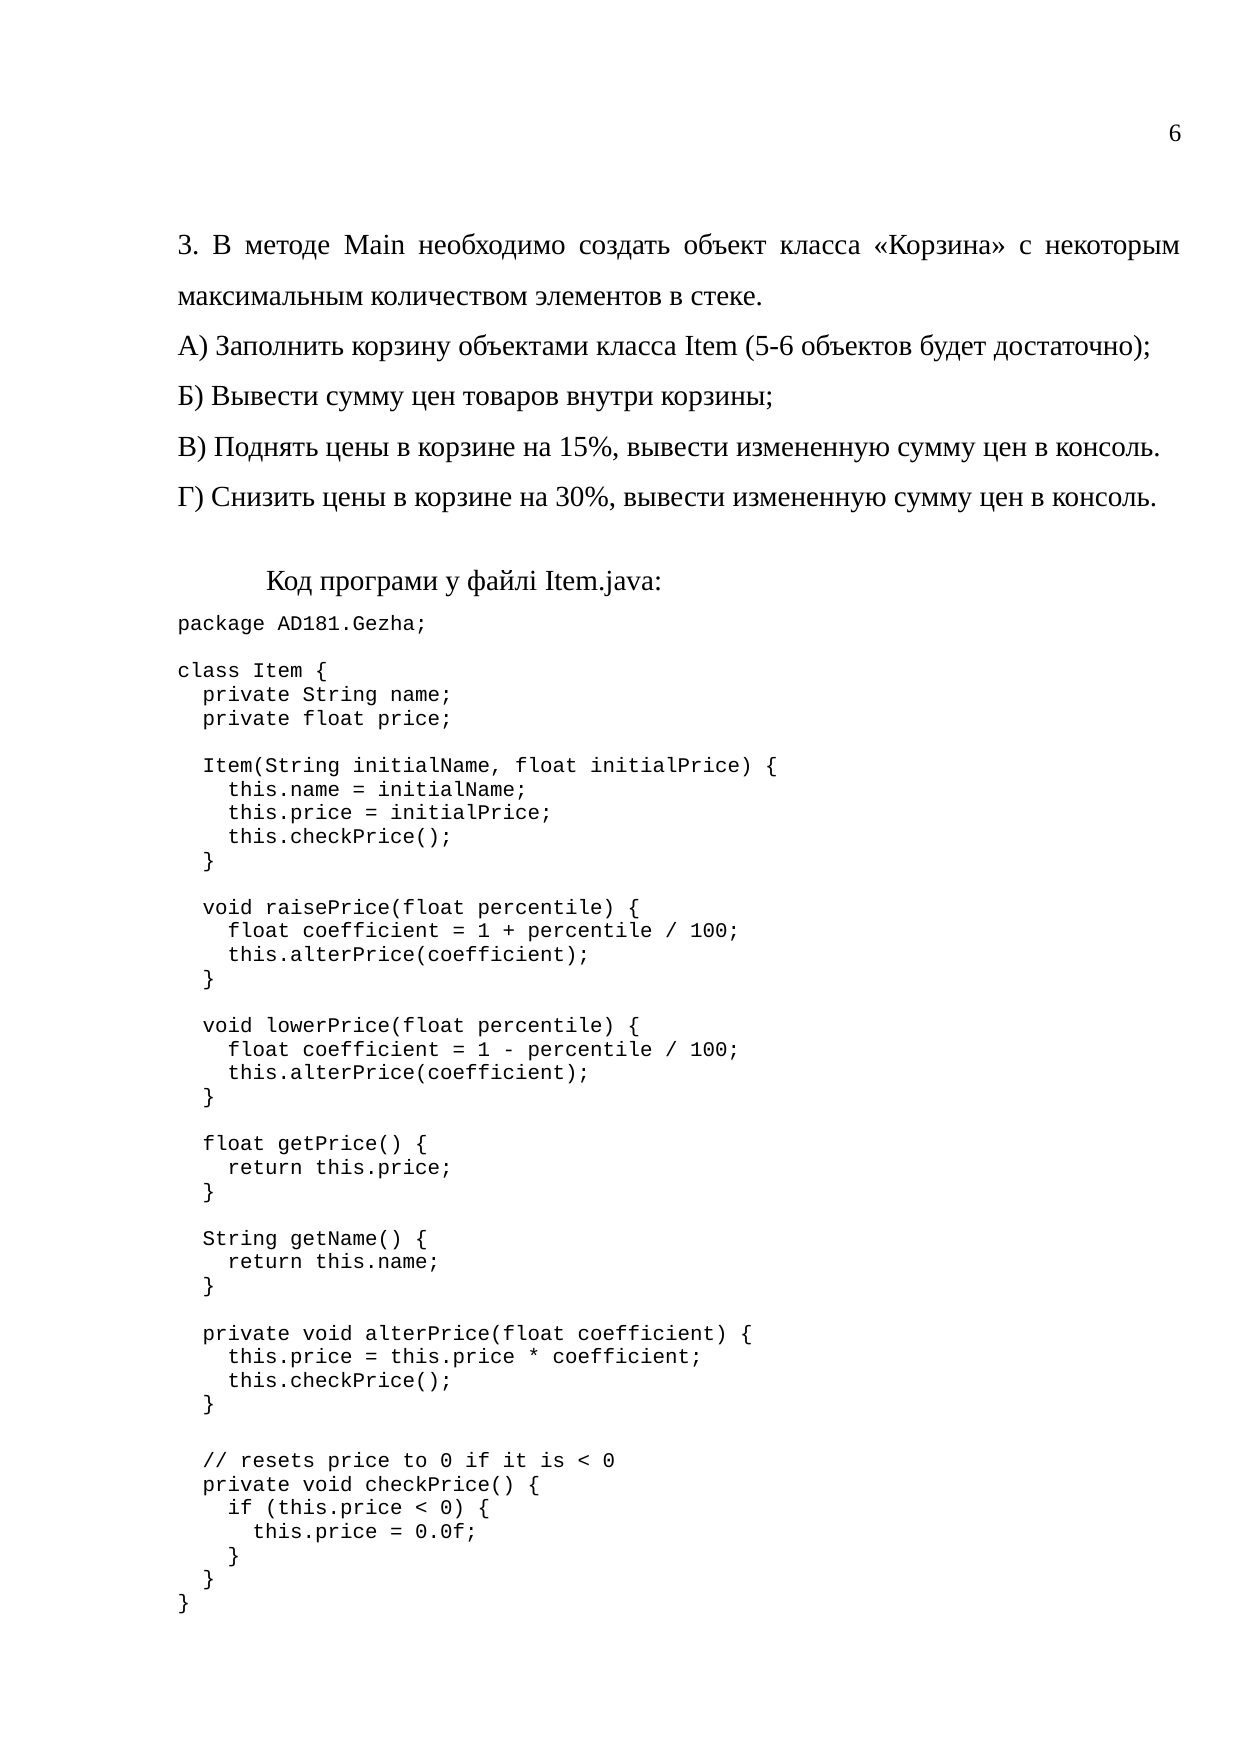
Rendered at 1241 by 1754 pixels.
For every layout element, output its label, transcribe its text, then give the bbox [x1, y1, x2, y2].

list package AD181.Gezha; class Item { private String name; private float price; Item(String initialName, float initialPrice) { this.name = initialName; this.price = initialPrice; this.checkPrice(); } void raisePrice(float percentile) { float coefficient = 1 + percentile / 100; this.alterPrice(coefficient); } void lowerPrice(float percentile) { float coefficient = 1 - percentile / 100; this.alterPrice(coefficient); } float getPrice() { return this.price; } String getName() { return this.name; } private void alterPrice(float coefficient) { this.price = this.price * coefficient; this.checkPrice(); } [177, 613, 1181, 1450]
text 3. В методе Main необходимо создать объект класса «Корзина» с некоторым максимальным количеством элементов в стеке. [177, 227, 1181, 311]
text Б) Вывести сумму цен товаров внутри корзины; [177, 378, 1181, 412]
text А) Заполнить корзину объектами класса Item (5-6 объектов будет достаточно); [177, 328, 1181, 362]
text Код програми у файлі Item.java: [177, 563, 1181, 596]
text В) Поднять цены в корзине на 15%, вывести измененную сумму цен в консоль. [177, 429, 1181, 462]
list // resets price to 0 if it is < 0 private void checkPrice() { if (this.price < 0) { this.price = 0.0f; } } } [177, 1450, 1181, 1616]
text Г) Снизить цены в корзине на 30%, вывести измененную сумму цен в консоль. [177, 479, 1181, 512]
